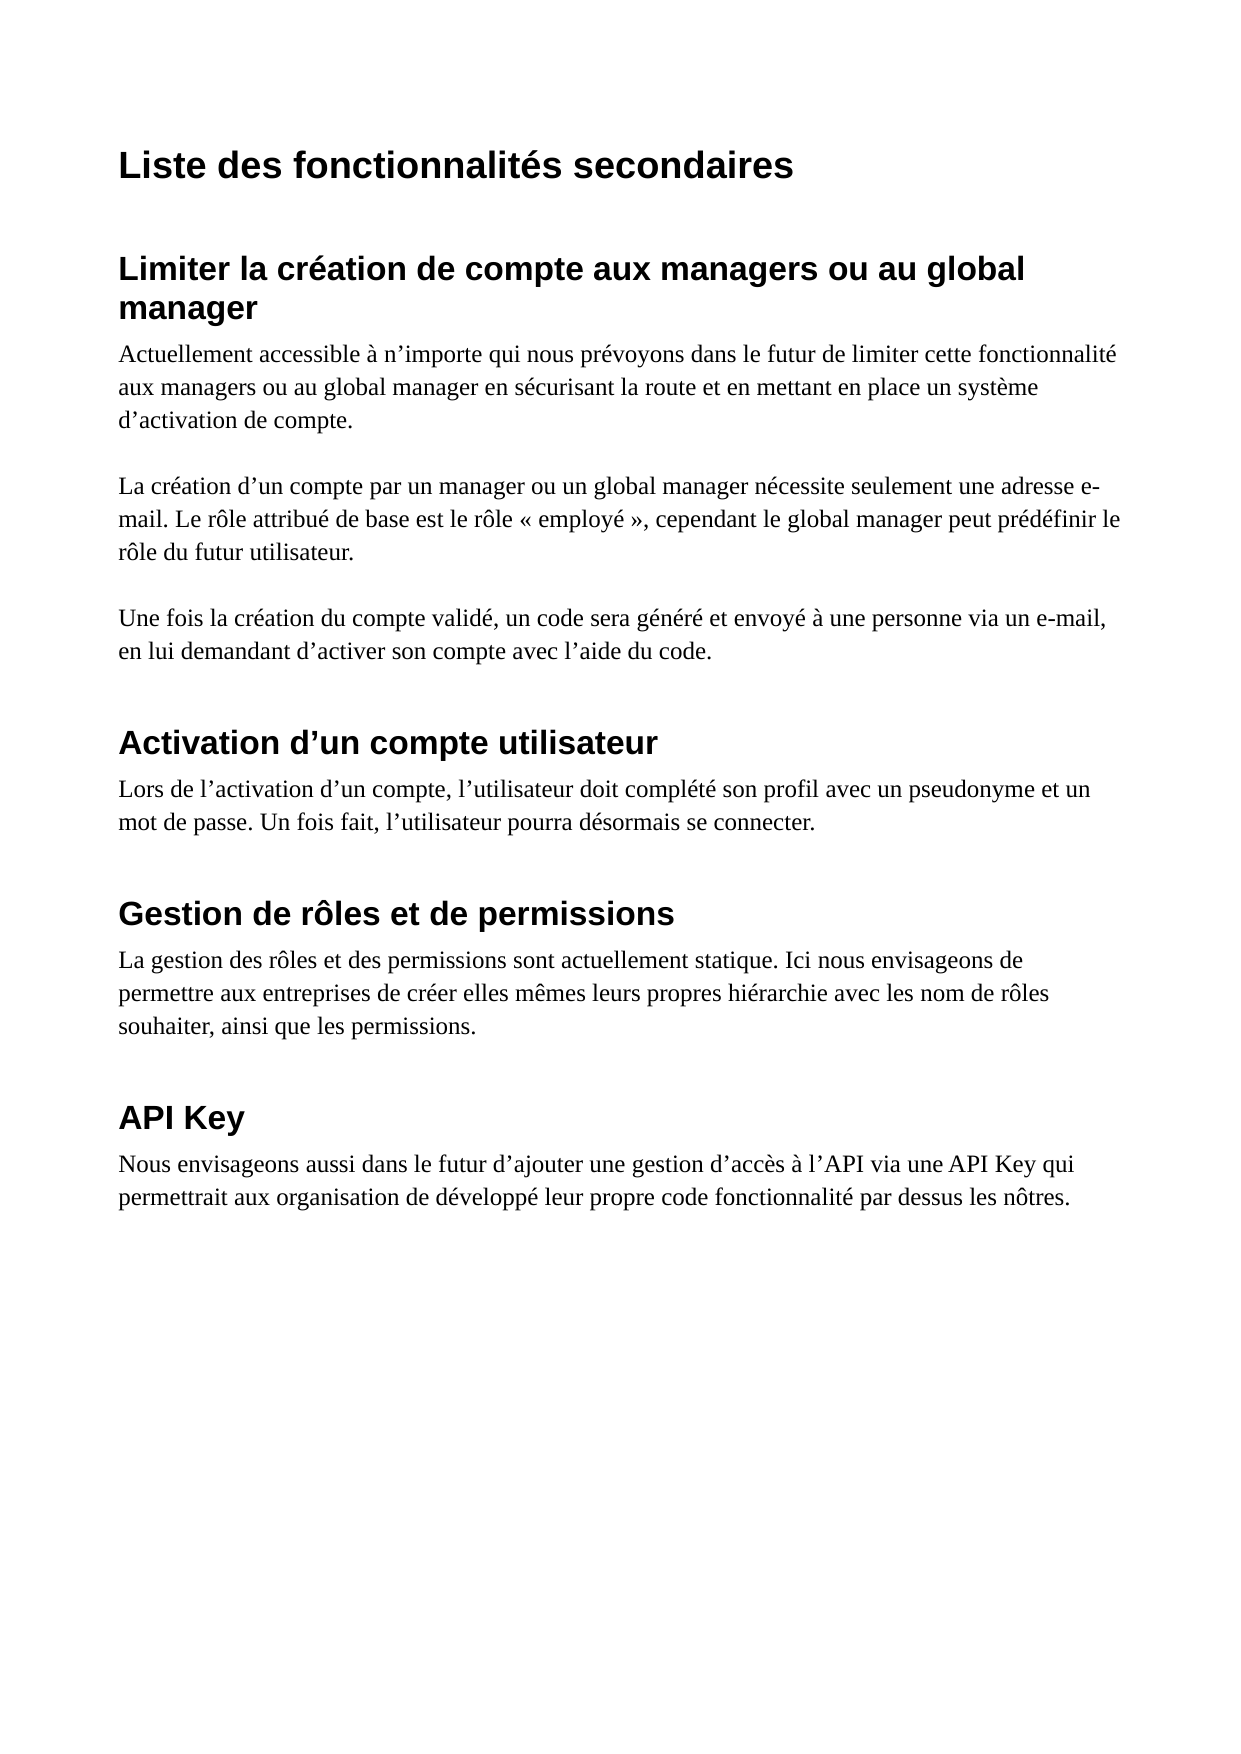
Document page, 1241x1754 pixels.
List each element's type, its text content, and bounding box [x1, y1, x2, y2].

text La création d’un compte par un manager ou un global manager nécessite seulement une adresse e-mail. Le rôle attribué de base est le rôle « employé », cependant le global manager peut prédéfinir le rôle du futur utilisateur. Une fois la création du compte validé, un code sera généré et envoyé à une personne via un e-mail, en lui demandant d’activer son compte avec l’aide du code. [118, 471, 1122, 664]
subtitle Activation d’un compte utilisateur [118, 723, 1122, 761]
subtitle Limiter la création de compte aux managers ou au global manager [118, 249, 1122, 326]
subtitle Gestion de rôles et de permissions [118, 894, 1122, 932]
text La gestion des rôles et des permissions sont actuellement statique. Ici nous envisageons de permettre aux entreprises de créer elles mêmes leurs propres hiérarchie avec les nom de rôles souhaiter, ainsi que les permissions. [118, 945, 1122, 1040]
text Nous envisageons aussi dans le futur d’ajouter une gestion d’accès à l’API via une API Key qui permettrait aux organisation de développé leur propre code fonctionnalité par dessus les nôtres. [118, 1149, 1122, 1211]
text Lors de l’activation d’un compte, l’utilisateur doit complété son profil avec un pseudonyme et un mot de passe. Un fois fait, l’utilisateur pourra désormais se connecter. [118, 774, 1122, 836]
subtitle API Key [118, 1098, 1122, 1136]
text Actuellement accessible à n’importe qui nous prévoyons dans le futur de limiter cette fonctionnalité aux managers ou au global manager en sécurisant la route et en mettant en place un système d’activation de compte. [118, 339, 1122, 433]
subtitle Liste des fonctionnalités secondaires [118, 143, 1122, 187]
